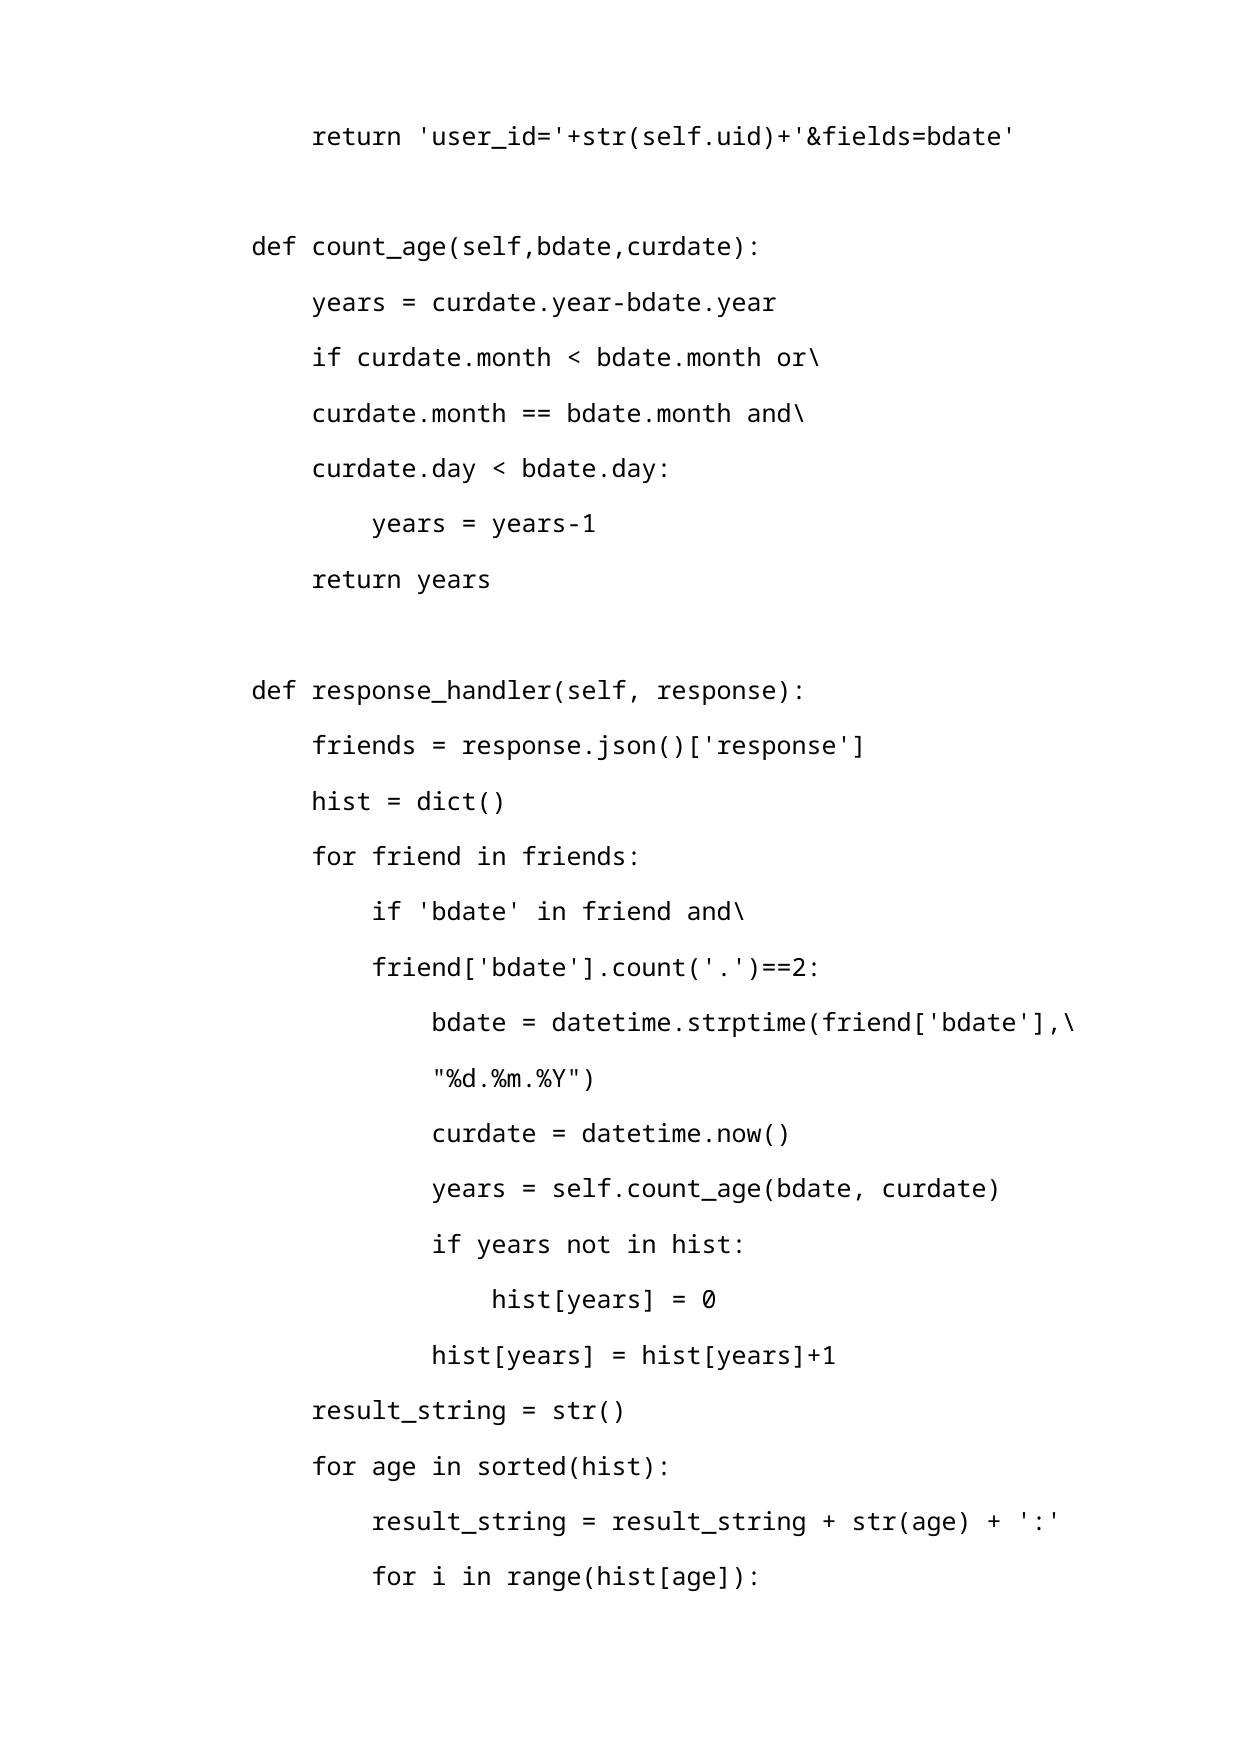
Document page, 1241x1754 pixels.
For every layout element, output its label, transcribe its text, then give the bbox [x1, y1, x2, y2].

text if 'bdate' in friend and\ [118, 894, 1122, 928]
text def count_age(self,bdate,curdate): [118, 229, 1122, 263]
text for age in sorted(hist): [118, 1448, 1122, 1482]
text curdate = datetime.now() [118, 1116, 1122, 1150]
text friend['bdate'].count('.')==2: [118, 949, 1122, 983]
text if years not in hist: [118, 1226, 1122, 1261]
text return years [118, 561, 1122, 596]
text bdate = datetime.strptime(friend['bdate'],\ [118, 1005, 1122, 1039]
text result_string = result_string + str(age) + ':' [118, 1503, 1122, 1538]
text friends = response.json()['response'] [118, 728, 1122, 762]
text years = years-1 [118, 506, 1122, 540]
text hist[years] = 0 [118, 1282, 1122, 1316]
text for friend in friends: [118, 838, 1122, 873]
text return 'user_id='+str(self.uid)+'&fields=bdate' [118, 118, 1122, 152]
text curdate.month == bdate.month and\ [118, 395, 1122, 429]
text years = self.count_age(bdate, curdate) [118, 1171, 1122, 1205]
text result_string = str() [118, 1393, 1122, 1427]
text curdate.day < bdate.day: [118, 451, 1122, 485]
text for i in range(hist[age]): [118, 1559, 1122, 1593]
text def response_handler(self, response): [118, 672, 1122, 706]
text hist[years] = hist[years]+1 [118, 1337, 1122, 1371]
text hist = dict() [118, 783, 1122, 817]
text if curdate.month < bdate.month or\ [118, 340, 1122, 374]
text years = curdate.year-bdate.year [118, 284, 1122, 318]
text "%d.%m.%Y") [118, 1060, 1122, 1094]
